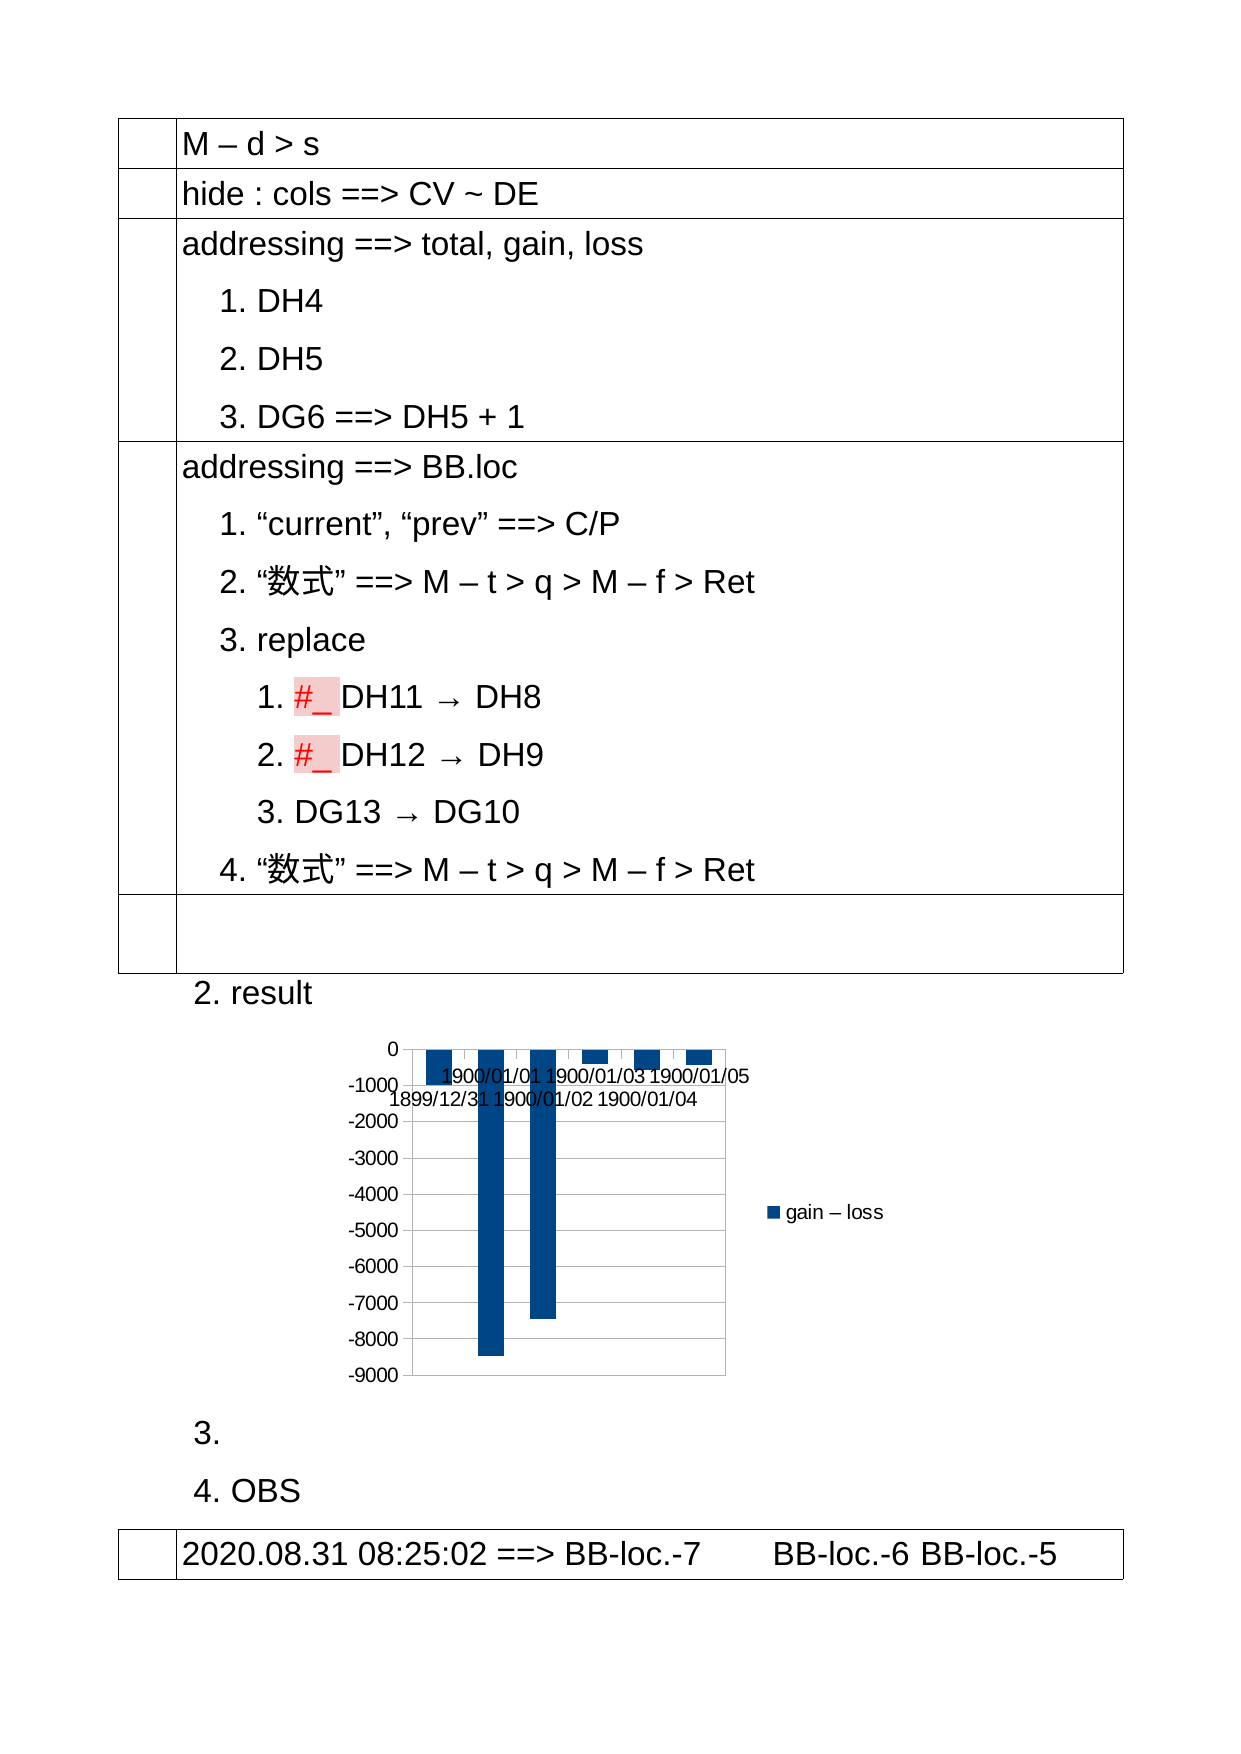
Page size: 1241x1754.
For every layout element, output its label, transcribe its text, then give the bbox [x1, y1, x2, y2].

table_cell [119, 895, 176, 973]
table_cell addressing ==> total, gain, loss DH4 DH5 DG6 ==> DH5 + 1 [177, 219, 1123, 441]
table_cell [177, 895, 1123, 973]
table_header [119, 119, 176, 168]
table_cell [119, 169, 176, 218]
table_header [119, 1530, 176, 1579]
table_cell addressing ==> BB.loc “current”, “prev” ==> C/P “数式” ==> M – t > q > M – f > Ret replace #_ DH11 → DH8 #_ DH12 → DH9 DG13 → DG10 “数式” ==> M – t > q > M – f > Ret [177, 442, 1123, 894]
list result [193, 974, 1122, 1011]
table_header M – d > s [177, 119, 1123, 168]
table_cell hide : cols ==> CV ~ DE [177, 169, 1123, 218]
table_cell [119, 442, 176, 894]
table_header 2020.08.31 08:25:02 ==> BB-loc.-7 BB-loc.-6 BB-loc.-5 [177, 1530, 1123, 1579]
table_cell [119, 219, 176, 441]
list OBS [193, 1471, 1122, 1509]
